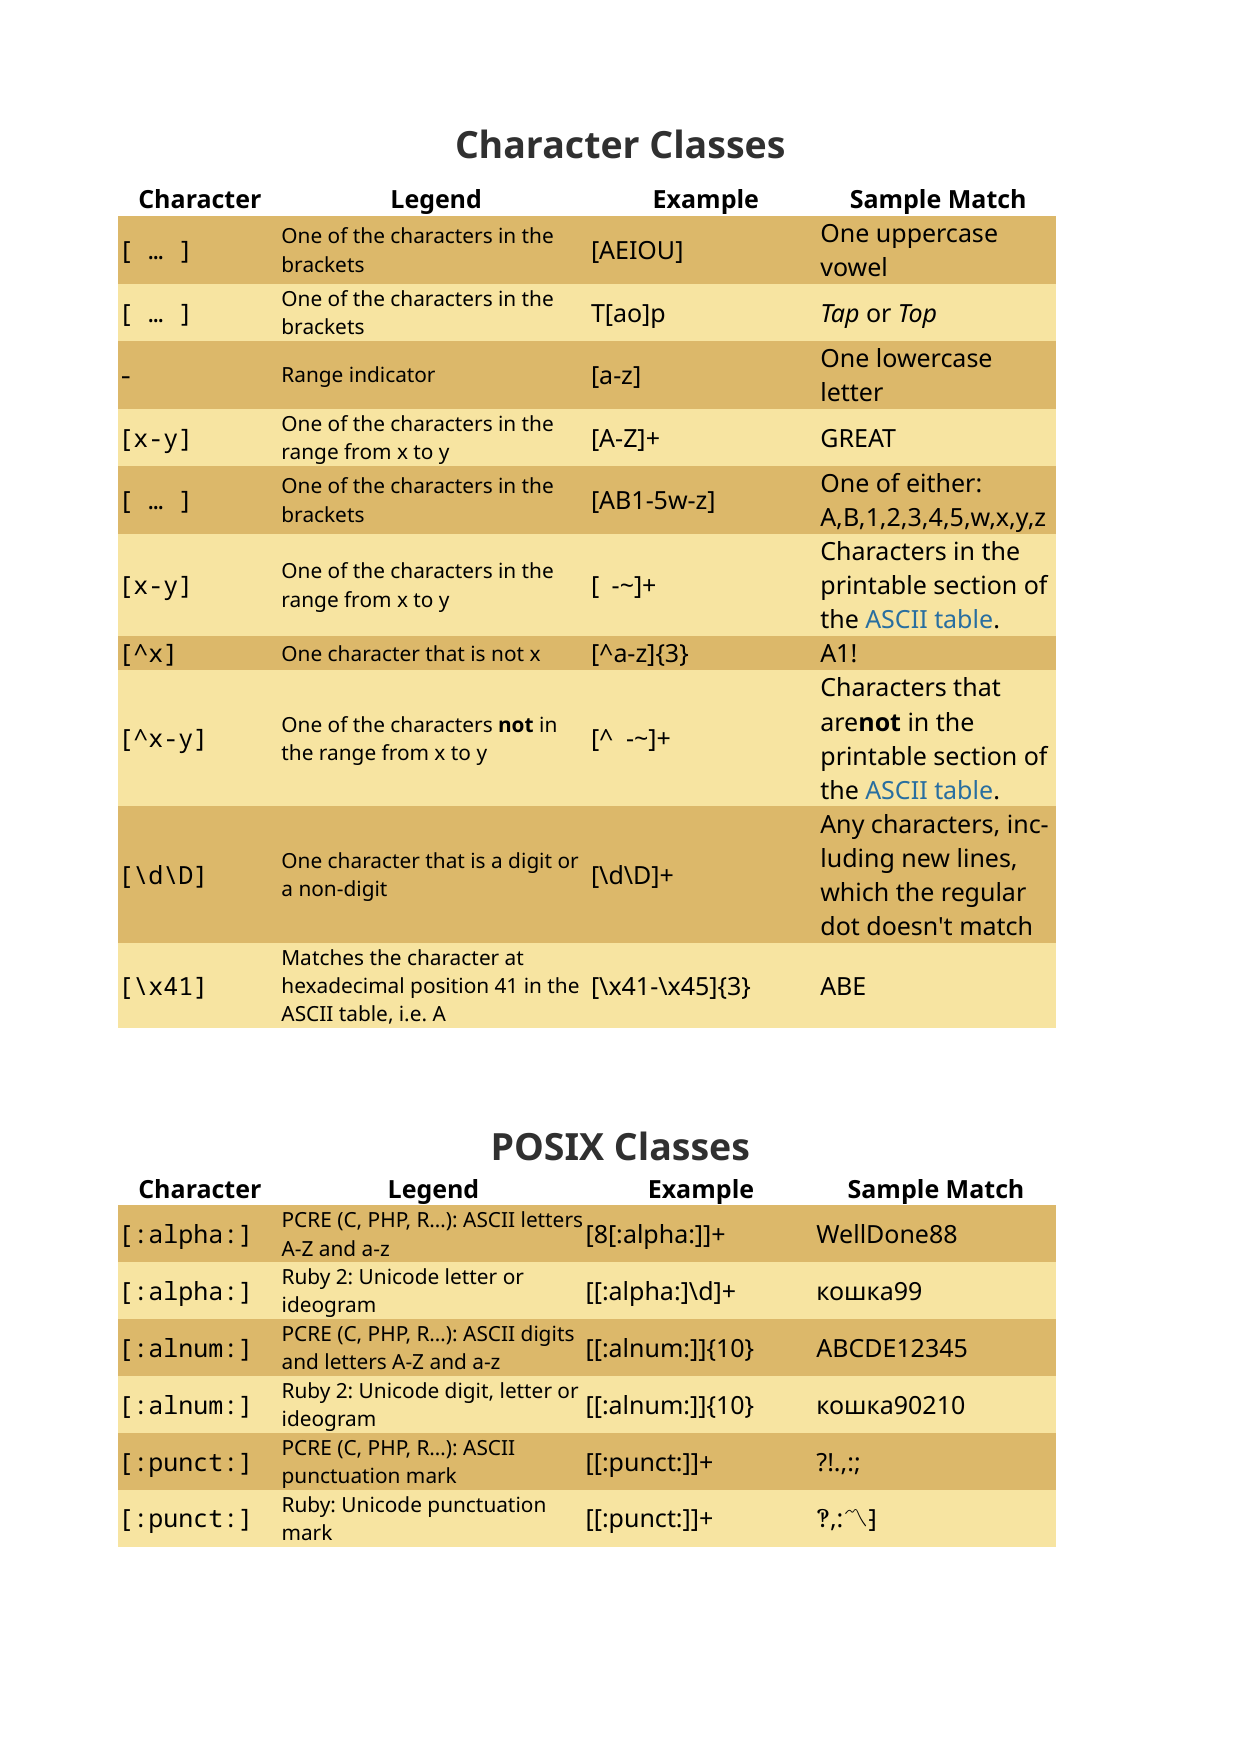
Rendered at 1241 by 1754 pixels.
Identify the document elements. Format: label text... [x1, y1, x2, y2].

table_cell One lowercase letter [820, 341, 1056, 409]
table_cell One of the characters in the range from x to y [281, 534, 591, 636]
table_cell кошка99 [816, 1262, 1056, 1319]
table_cell One character that is not x [281, 636, 591, 670]
table_cell - [118, 341, 281, 409]
table_header Sample Match [816, 1171, 1056, 1205]
table_cell [^x-y] [118, 670, 281, 806]
text POSIX Classes [118, 1120, 1122, 1171]
table_header Example [591, 182, 820, 216]
table_cell Characters in the printable section of the ASCII table. [820, 534, 1056, 636]
table_cell One of the characters not in the range from x to y [281, 670, 591, 806]
table_cell [^a-z]{3} [591, 636, 820, 670]
table_cell Matches the character at hexadecimal position 41 in the ASCII table, i.e. A [281, 943, 591, 1028]
table_cell One uppercase vowel [820, 216, 1056, 284]
table_cell ABCDE12345 [816, 1319, 1056, 1376]
table_cell [ … ] [118, 284, 281, 341]
table_cell [8[:alpha:]]+ [585, 1205, 816, 1262]
table_cell PCRE (C, PHP, R…): ASCII punctuation mark [281, 1433, 585, 1490]
table_cell [^ -~]+ [591, 670, 820, 806]
table_cell [x-y] [118, 534, 281, 636]
table_cell кошка90210 [816, 1376, 1056, 1433]
table_cell [A-Z]+ [591, 409, 820, 466]
table_cell [AEIOU] [591, 216, 820, 284]
table_cell [[:alnum:]]{10} [585, 1376, 816, 1433]
table_cell One of the characters in the brackets [281, 216, 591, 284]
table_cell [[:alnum:]]{10} [585, 1319, 816, 1376]
table_header Sample Match [820, 182, 1056, 216]
table_cell One of the characters in the brackets [281, 466, 591, 534]
table_cell [\d\D] [118, 806, 281, 943]
table_cell One of either: A,B,1,2,3,4,5,w,x,y,z [820, 466, 1056, 534]
table_cell [:alpha:] [118, 1205, 281, 1262]
table_cell [:alpha:] [118, 1262, 281, 1319]
table_cell Characters that arenot in the printable section of the ASCII table. [820, 670, 1056, 806]
table_cell [\x41] [118, 943, 281, 1028]
table_cell [:punct:] [118, 1490, 281, 1547]
table_cell [[:alpha:]\d]+ [585, 1262, 816, 1319]
table_cell [:alnum:] [118, 1319, 281, 1376]
table_cell Ruby: Unicode punctuation mark [281, 1490, 585, 1547]
table_cell [x-y] [118, 409, 281, 466]
table_cell One of the characters in the range from x to y [281, 409, 591, 466]
table_cell Range indicator [281, 341, 591, 409]
table_header Character [118, 1171, 281, 1205]
table_cell T[ao]p [591, 284, 820, 341]
table_cell [:alnum:] [118, 1376, 281, 1433]
table_cell A1! [820, 636, 1056, 670]
table_cell One character that is a digit or a non-digit [281, 806, 591, 943]
table_cell [ -~]+ [591, 534, 820, 636]
table_cell [[:punct:]]+ [585, 1433, 816, 1490]
table_cell PCRE (C, PHP, R…): ASCII digits and letters A-Z and a-z [281, 1319, 585, 1376]
table_cell Ruby 2: Unicode digit, letter or ideogram [281, 1376, 585, 1433]
table_cell GREAT [820, 409, 1056, 466]
table_header Character [118, 182, 281, 216]
table_cell [:punct:] [118, 1433, 281, 1490]
table_cell [[:punct:]]+ [585, 1490, 816, 1547]
table_cell [\d\D]+ [591, 806, 820, 943]
table_cell [AB1-5w-z] [591, 466, 820, 534]
table_header Legend [281, 1171, 585, 1205]
table_cell [\x41-\x45]{3} [591, 943, 820, 1028]
table_cell [ … ] [118, 466, 281, 534]
table_cell [ … ] [118, 216, 281, 284]
table_cell PCRE (C, PHP, R…): ASCII letters A-Z and a-z [281, 1205, 585, 1262]
table_cell Tap or Top [820, 284, 1056, 341]
table_cell ‽,:〽⁆ [816, 1490, 1056, 1547]
table_cell Ruby 2: Unicode letter or ideogram [281, 1262, 585, 1319]
table_cell WellDone88 [816, 1205, 1056, 1262]
table_header Legend [281, 182, 591, 216]
table_cell [^x] [118, 636, 281, 670]
table_cell ABE [820, 943, 1056, 1028]
table_cell One of the characters in the brackets [281, 284, 591, 341]
table_cell Any characters, inc- luding new lines, which the regular dot doesn't match [820, 806, 1056, 943]
table_cell [a-z] [591, 341, 820, 409]
table_header Example [585, 1171, 816, 1205]
text Character Classes [118, 118, 1122, 169]
table_cell ?!.,:; [816, 1433, 1056, 1490]
